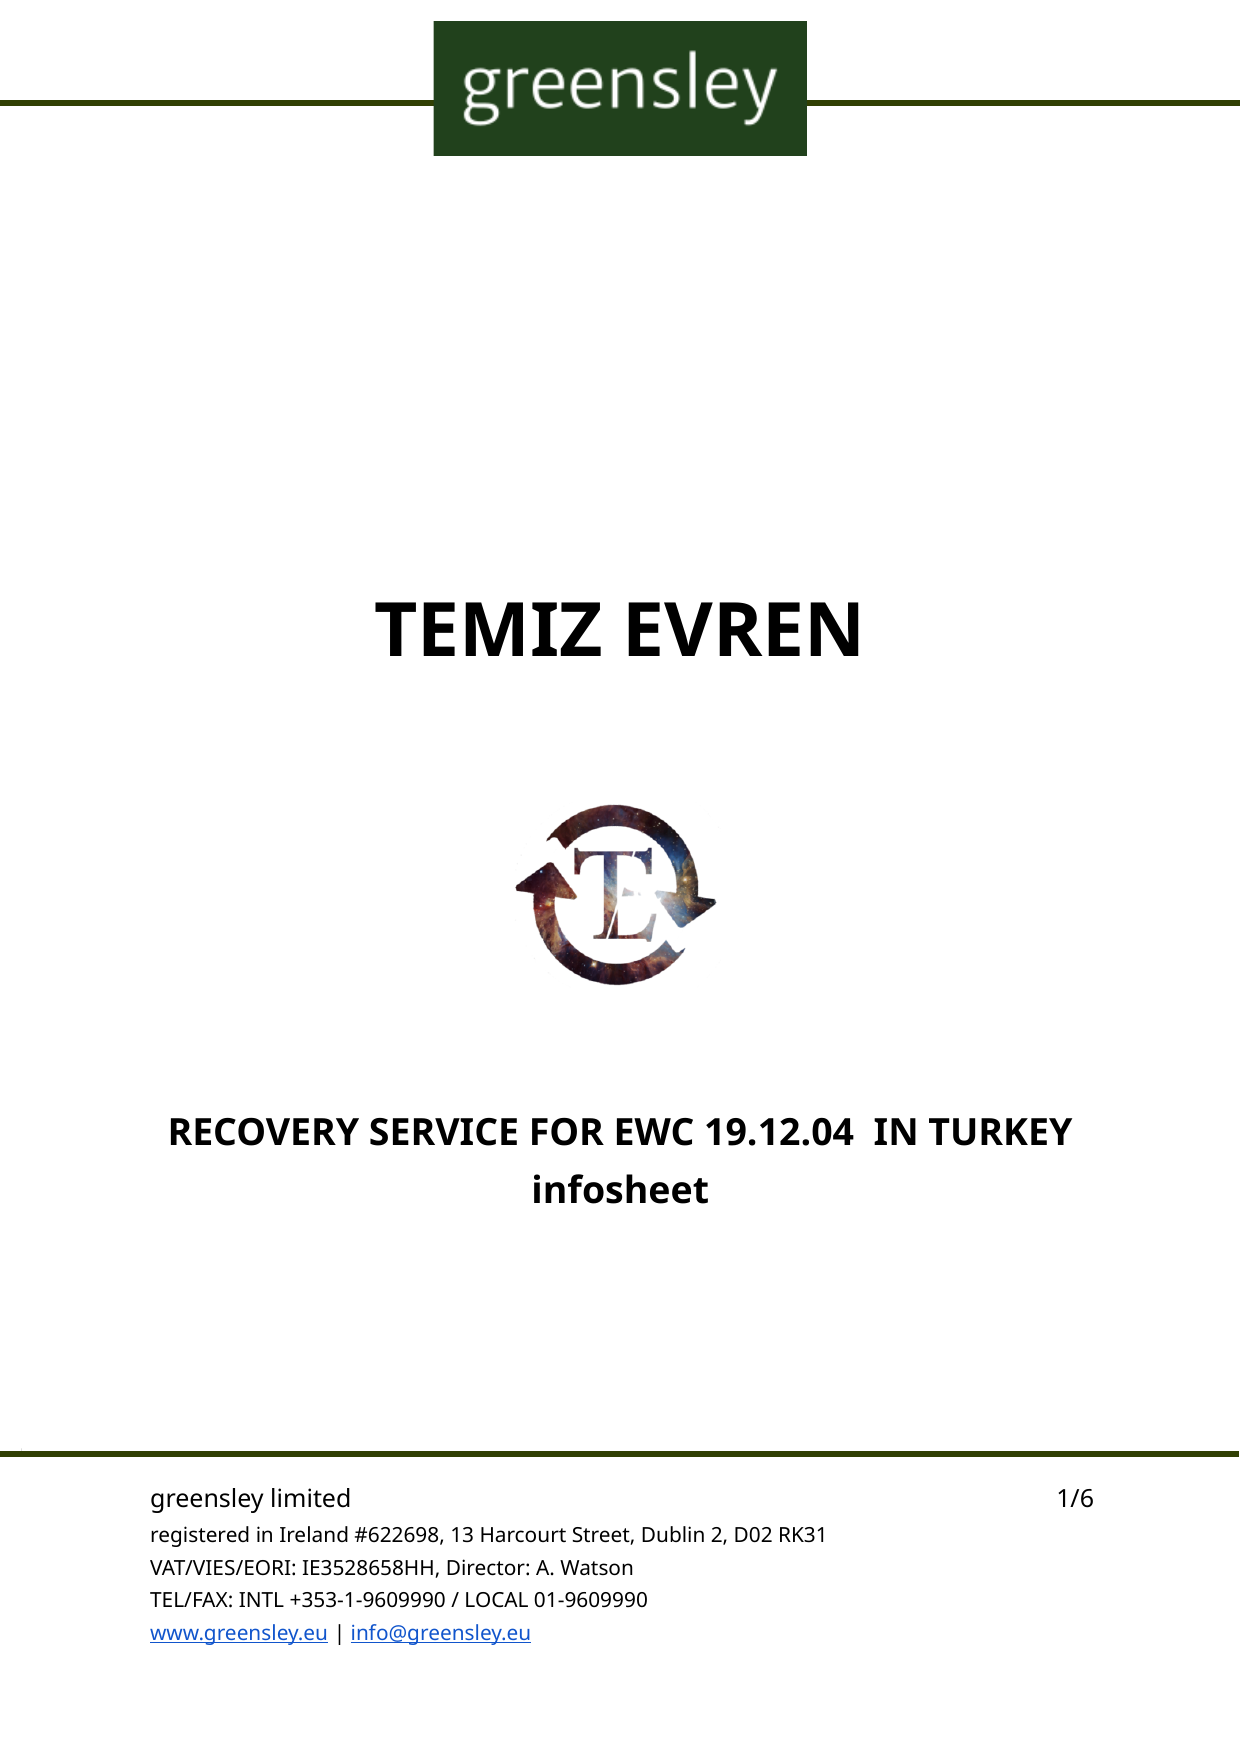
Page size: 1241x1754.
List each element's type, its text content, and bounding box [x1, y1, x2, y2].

picture [433, 21, 807, 156]
text RECOVERY SERVICE FOR EWC 19.12.04 IN TURKEY [150, 1105, 1090, 1156]
picture [509, 802, 721, 989]
text TEMIZ EVREN [150, 577, 1090, 679]
text infosheet [150, 1163, 1090, 1214]
